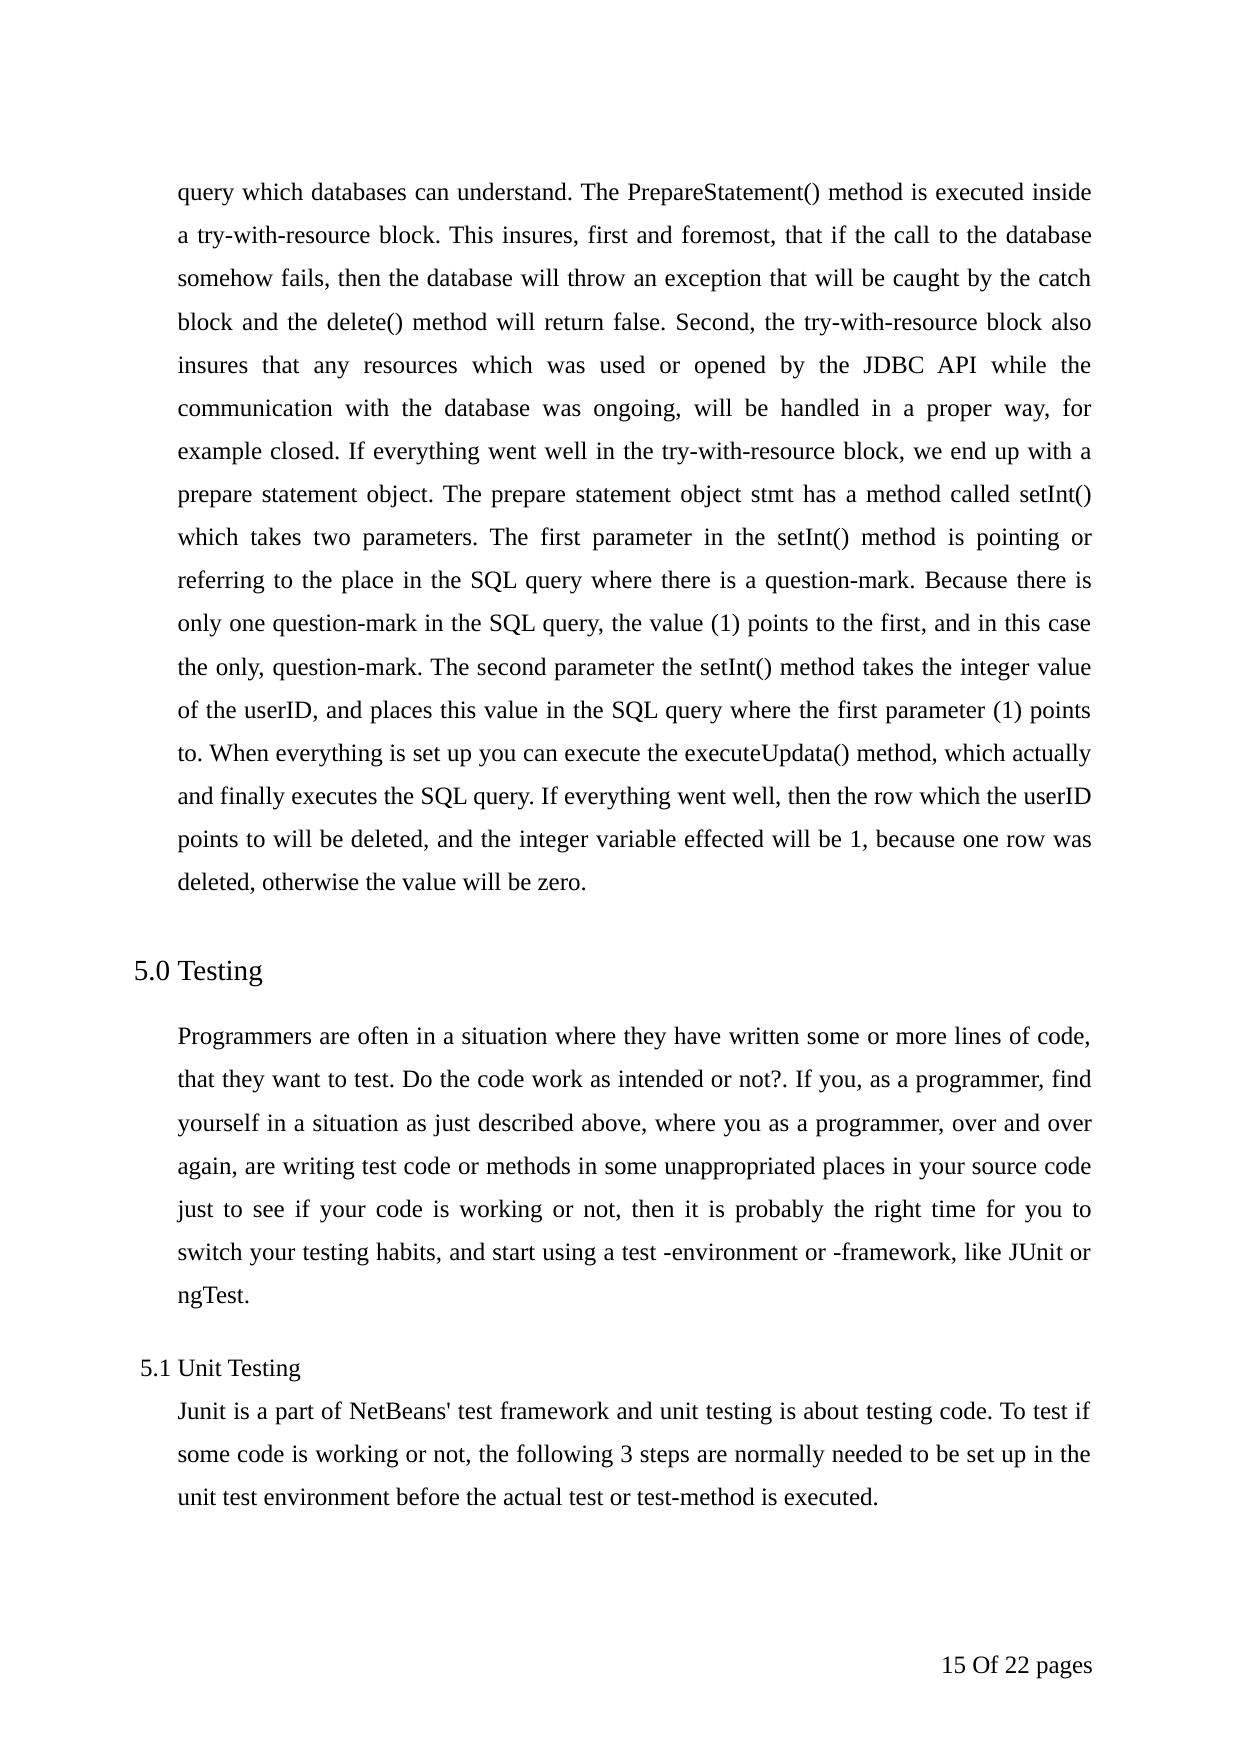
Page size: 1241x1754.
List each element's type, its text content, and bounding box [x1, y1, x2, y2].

text query which databases can understand. The PrepareStatement() method is executed inside a try-with-resource block. This insures, first and foremost, that if the call to the database somehow fails, then the database will throw an exception that will be caught by the catch block and the delete() method will return false. Second, the try-with-resource block also insures that any resources which was used or opened by the JDBC API while the communication with the database was ongoing, will be handled in a proper way, for example closed. If everything went well in the try-with-resource block, we end up with a prepare statement object. The prepare statement object stmt has a method called setInt() which takes two parameters. The first parameter in the setInt() method is pointing or referring to the place in the SQL query where there is a question-mark. Because there is only one question-mark in the SQL query, the value (1) points to the first, and in this case the only, question-mark. The second parameter the setInt() method takes the integer value of the userID, and places this value in the SQL query where the first parameter (1) points to. When everything is set up you can execute the executeUpdata() method, which actually and finally executes the SQL query. If everything went well, then the row which the userID points to will be deleted, and the integer variable effected will be 1, because one row was deleted, otherwise the value will be zero. [177, 177, 1093, 896]
text Junit is a part of NetBeans' test framework and unit testing is about testing code. To test if some code is working or not, the following 3 steps are normally needed to be set up in the unit test environment before the actual test or test-method is executed. [177, 1396, 1093, 1511]
text Programmers are often in a situation where they have written some or more lines of code, that they want to test. Do the code work as intended or not?. If you, as a programmer, find yourself in a situation as just described above, where you as a programmer, over and over again, are writing test code or methods in some unappropriated places in your source code just to see if your code is working or not, then it is probably the right time for you to switch your testing habits, and start using a test -environment or -framework, like JUnit or ngTest. [177, 1021, 1093, 1309]
subtitle Unit Testing [177, 1353, 1093, 1382]
subtitle Testing [177, 953, 1093, 987]
